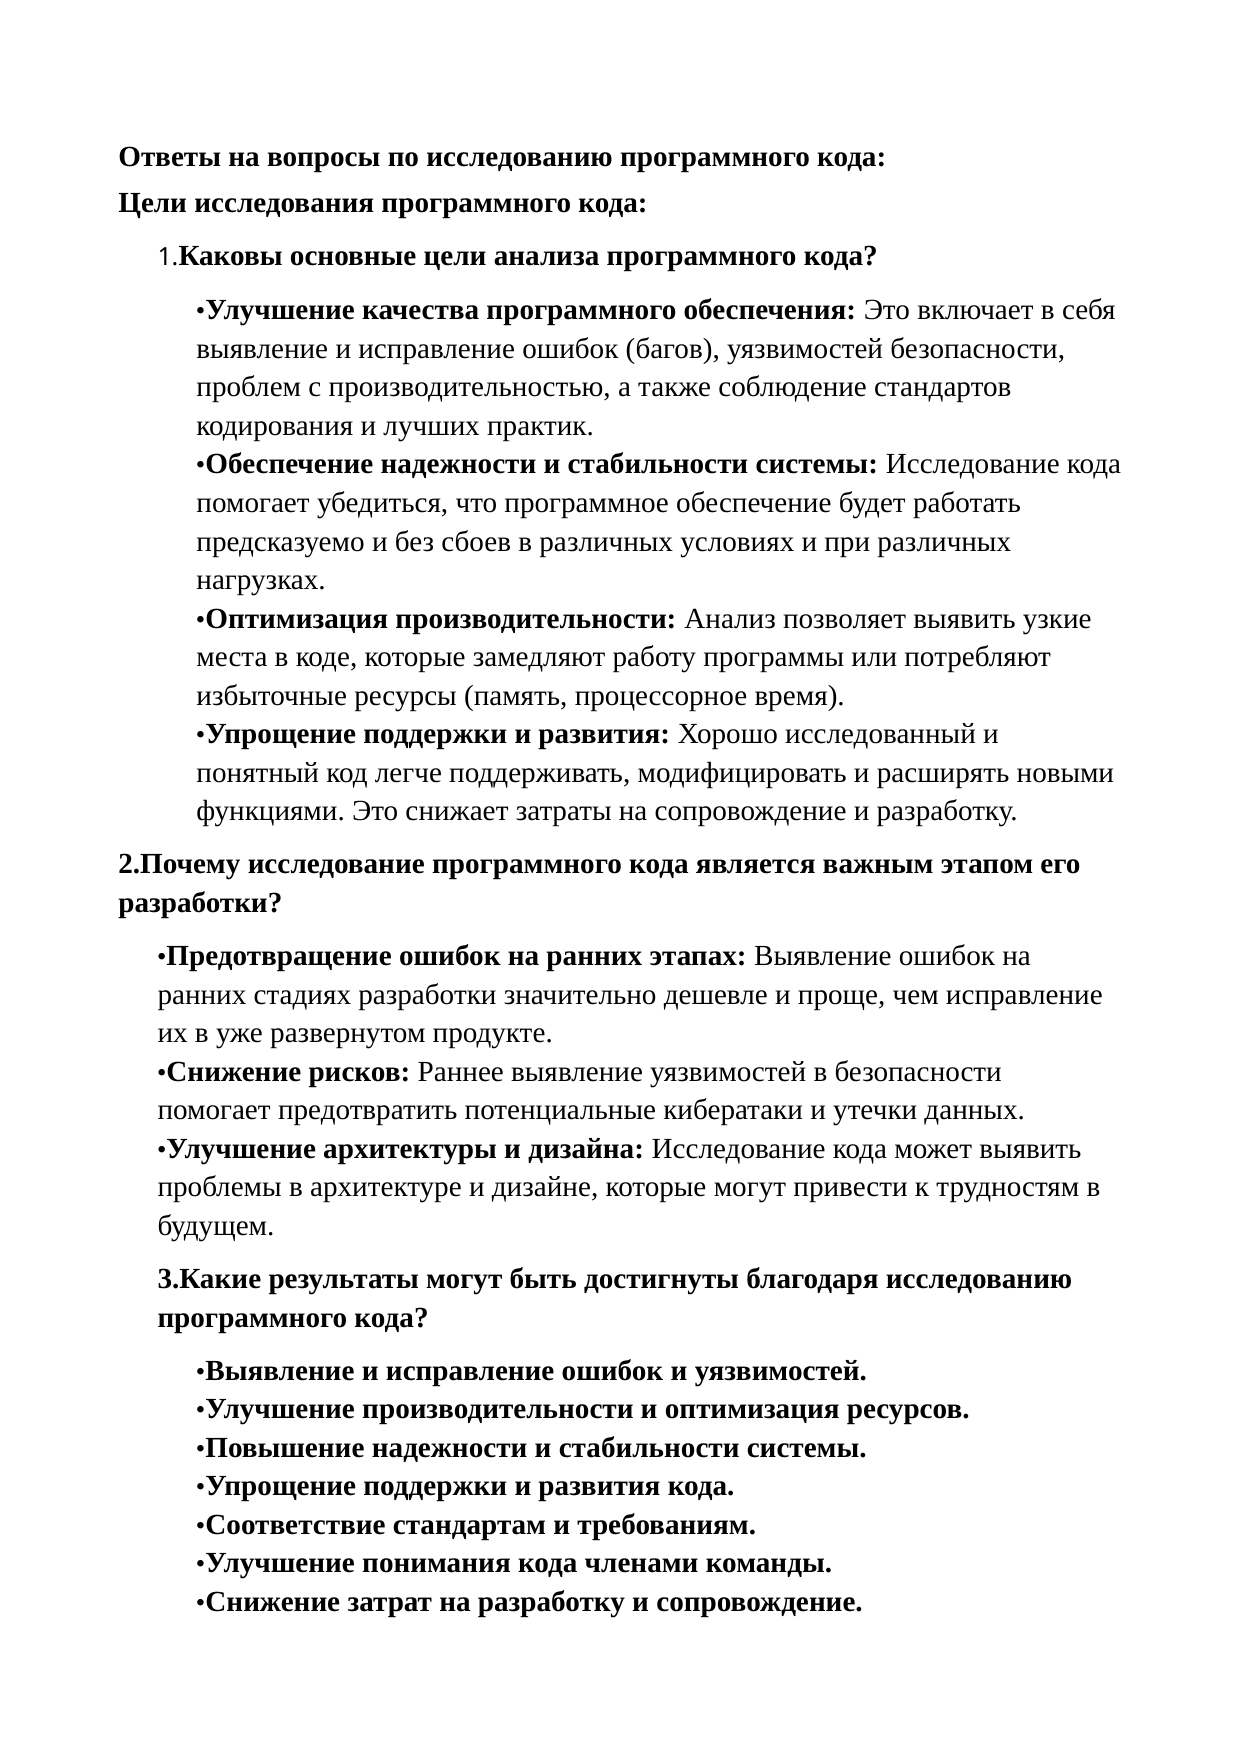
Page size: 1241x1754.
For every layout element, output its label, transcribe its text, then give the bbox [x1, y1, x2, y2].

list Упрощение поддержки и развития: Хорошо исследованный и понятный код легче поддерживать, модифицировать и расширять новыми функциями. Это снижает затраты на сопровождение и разработку. [118, 716, 1122, 827]
list Предотвращение ошибок на ранних этапах: Выявление ошибок на ранних стадиях разработки значительно дешевле и проще, чем исправление их в уже развернутом продукте. [118, 938, 1122, 1049]
list Снижение рисков: Раннее выявление уязвимостей в безопасности помогает предотвратить потенциальные кибератаки и утечки данных. [118, 1054, 1122, 1126]
list Улучшение производительности и оптимизация ресурсов. [118, 1391, 1122, 1425]
list Каковы основные цели анализа программного кода? [118, 238, 1122, 273]
list Улучшение архитектуры и дизайна: Исследование кода может выявить проблемы в архитектуре и дизайне, которые могут привести к трудностям в будущем. [118, 1131, 1122, 1242]
list Обеспечение надежности и стабильности системы: Исследование кода помогает убедиться, что программное обеспечение будет работать предсказуемо и без сбоев в различных условиях и при различных нагрузках. [118, 447, 1122, 596]
list Повышение надежности и стабильности системы. [118, 1430, 1122, 1463]
list Выявление и исправление ошибок и уязвимостей. [118, 1353, 1122, 1386]
text 2.Почему исследование программного кода является важным этапом его разработки? [118, 847, 1122, 919]
list Оптимизация производительности: Анализ позволяет выявить узкие места в коде, которые замедляют работу программы или потребляют избыточные ресурсы (память, процессорное время). [118, 601, 1122, 711]
text Цели исследования программного кода: [118, 185, 1122, 218]
list Улучшение качества программного обеспечения: Это включает в себя выявление и исправление ошибок (багов), уязвимостей безопасности, проблем с производительностью, а также соблюдение стандартов кодирования и лучших практик. [118, 292, 1122, 442]
subtitle Ответы на вопросы по исследованию программного кода: [118, 139, 1122, 172]
list Соответствие стандартам и требованиям. [118, 1507, 1122, 1541]
list Снижение затрат на разработку и сопровождение. [118, 1584, 1122, 1618]
list 3.Какие результаты могут быть достигнуты благодаря исследованию программного кода? [118, 1261, 1122, 1333]
list Упрощение поддержки и развития кода. [118, 1468, 1122, 1502]
list Улучшение понимания кода членами команды. [118, 1546, 1122, 1579]
